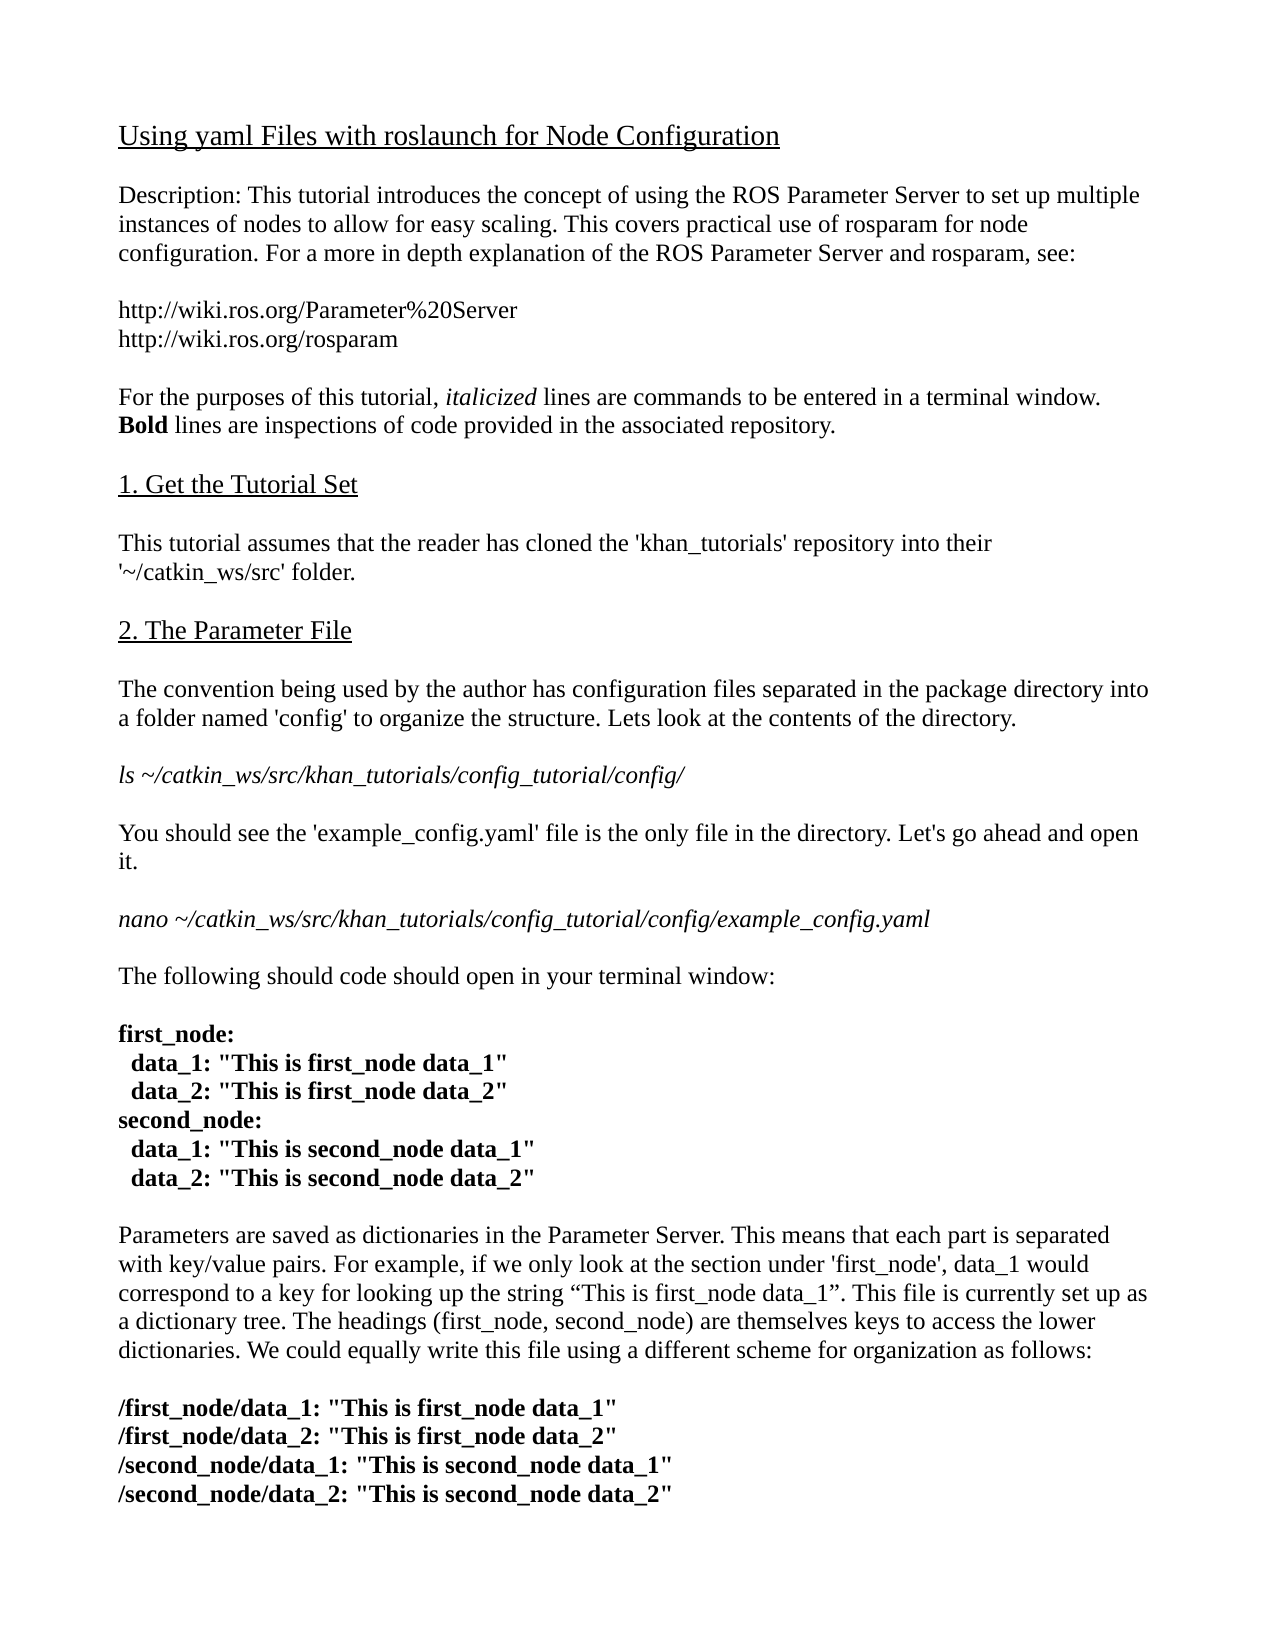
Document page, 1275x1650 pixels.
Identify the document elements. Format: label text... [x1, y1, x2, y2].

text For the purposes of this tutorial, italicized lines are commands to be entered in a terminal window. Bold lines are inspections of code provided in the associated repository. [118, 382, 1157, 439]
text data_1: "This is second_node data_1" [118, 1134, 1157, 1163]
text Parameters are saved as dictionaries in the Parameter Server. This means that each part is separated with key/value pairs. For example, if we only look at the section under 'first_node', data_1 would correspond to a key for looking up the string “This is first_node data_1”. This file is currently set up as a dictionary tree. The headings (first_node, second_node) are themselves keys to access the lower dictionaries. We could equally write this file using a different scheme for organization as follows: [118, 1220, 1157, 1364]
text This tutorial assumes that the reader has cloned the 'khan_tutorials' repository into their '~/catkin_ws/src' folder. [118, 528, 1157, 585]
text http://wiki.ros.org/rosparam [118, 324, 1157, 353]
text nano ~/catkin_ws/src/khan_tutorials/config_tutorial/config/example_config.yaml [118, 904, 1157, 933]
text The following should code should open in your terminal window: [118, 961, 1157, 990]
text http://wiki.ros.org/Parameter%20Server [118, 295, 1157, 324]
text data_1: "This is first_node data_1" [118, 1048, 1157, 1076]
text first_node: [118, 1019, 1157, 1048]
text 2. The Parameter File [118, 614, 1157, 645]
text ls ~/catkin_ws/src/khan_tutorials/config_tutorial/config/ [118, 760, 1157, 789]
text /second_node/data_1: "This is second_node data_1" [118, 1450, 1157, 1479]
text The convention being used by the author has configuration files separated in the package directory into a folder named 'config' to organize the structure. Lets look at the contents of the directory. [118, 674, 1157, 731]
text You should see the 'example_config.yaml' file is the only file in the directory. Let's go ahead and open it. [118, 818, 1157, 875]
text data_2: "This is second_node data_2" [118, 1163, 1157, 1191]
text Using yaml Files with roslaunch for Node Configuration [118, 118, 1157, 152]
text 1. Get the Tutorial Set [118, 468, 1157, 499]
text /first_node/data_2: "This is first_node data_2" [118, 1421, 1157, 1450]
text second_node: [118, 1105, 1157, 1134]
text data_2: "This is first_node data_2" [118, 1076, 1157, 1105]
text Description: This tutorial introduces the concept of using the ROS Parameter Server to set up multiple instances of nodes to allow for easy scaling. This covers practical use of rosparam for node configuration. For a more in depth explanation of the ROS Parameter Server and rosparam, see: [118, 180, 1157, 267]
text /first_node/data_1: "This is first_node data_1" [118, 1393, 1157, 1421]
text /second_node/data_2: "This is second_node data_2" [118, 1479, 1157, 1508]
